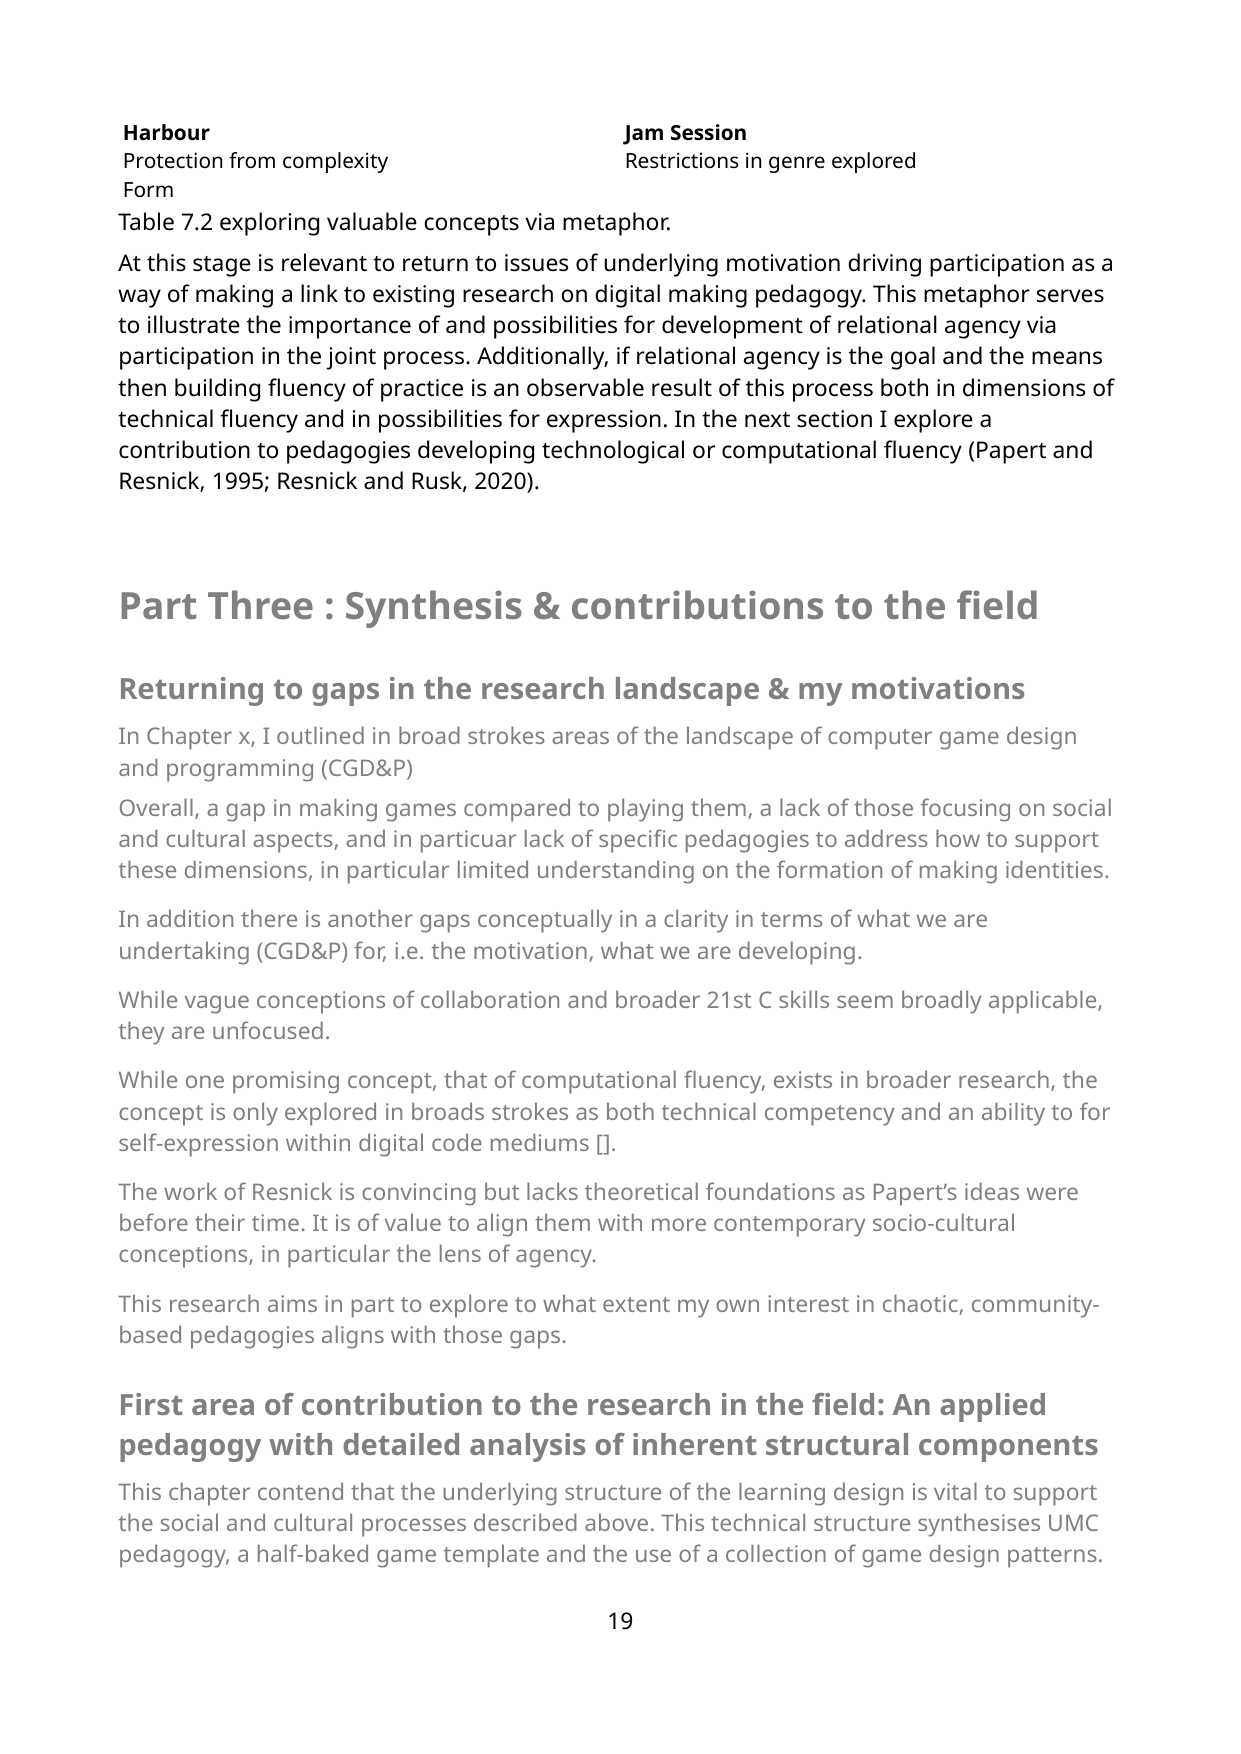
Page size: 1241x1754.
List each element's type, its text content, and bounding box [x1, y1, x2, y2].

text While vague conceptions of collaboration and broader 21st C skills seem broadly applicable, they are unfocused. [118, 984, 1122, 1046]
table_cell Form [118, 175, 620, 206]
table_header Harbour [118, 118, 620, 147]
text While one promising concept, that of computational fluency, exists in broader research, the concept is only explored in broads strokes as both technical competency and an ability to for self-expression within digital code mediums []. [118, 1064, 1122, 1158]
text Overall, a gap in making games compared to playing them, a lack of those focusing on social and cultural aspects, and in particuar lack of specific pedagogies to address how to support these dimensions, in particular limited understanding on the formation of making identities. [118, 792, 1122, 886]
table_cell [620, 175, 1122, 206]
text The work of Resnick is convincing but lacks theoretical foundations as Papert’s ideas were before their time. It is of value to align them with more contemporary socio-cultural conceptions, in particular the lens of agency. [118, 1176, 1122, 1270]
subtitle Part Three : Synthesis & contributions to the field [118, 579, 1122, 631]
subtitle Returning to gaps in the research landscape & my motivations [118, 668, 1122, 708]
text This chapter contend that the underlying structure of the learning design is vital to support the social and cultural processes described above. This technical structure synthesises UMC pedagogy, a half-baked game template and the use of a collection of game design patterns. [118, 1476, 1122, 1570]
table_header Jam Session [620, 118, 1122, 147]
text Table 7.2 exploring valuable concepts via metaphor. [118, 206, 1122, 237]
table_cell Protection from complexity [118, 147, 620, 175]
subtitle First area of contribution to the research in the field: An applied pedagogy with detailed analysis of inherent structural components [118, 1384, 1122, 1463]
text In Chapter x, I outlined in broad strokes areas of the landscape of computer game design and programming (CGD&P) [118, 720, 1122, 783]
text In addition there is another gaps conceptually in a clarity in terms of what we are undertaking (CGD&P) for, i.e. the motivation, what we are developing. [118, 903, 1122, 966]
text This research aims in part to explore to what extent my own interest in chaotic, community-based pedagogies aligns with those gaps. [118, 1288, 1122, 1350]
table_cell Restrictions in genre explored [620, 147, 1122, 175]
text At this stage is relevant to return to issues of underlying motivation driving participation as a way of making a link to existing research on digital making pedagogy. This metaphor serves to illustrate the importance of and possibilities for development of relational agency via participation in the joint process. Additionally, if relational agency is the goal and the means then building fluency of practice is an observable result of this process both in dimensions of technical fluency and in possibilities for expression. In the next section I explore a contribution to pedagogies developing technological or computational fluency (Papert and Resnick, 1995; Resnick and Rusk, 2020). [118, 246, 1122, 496]
